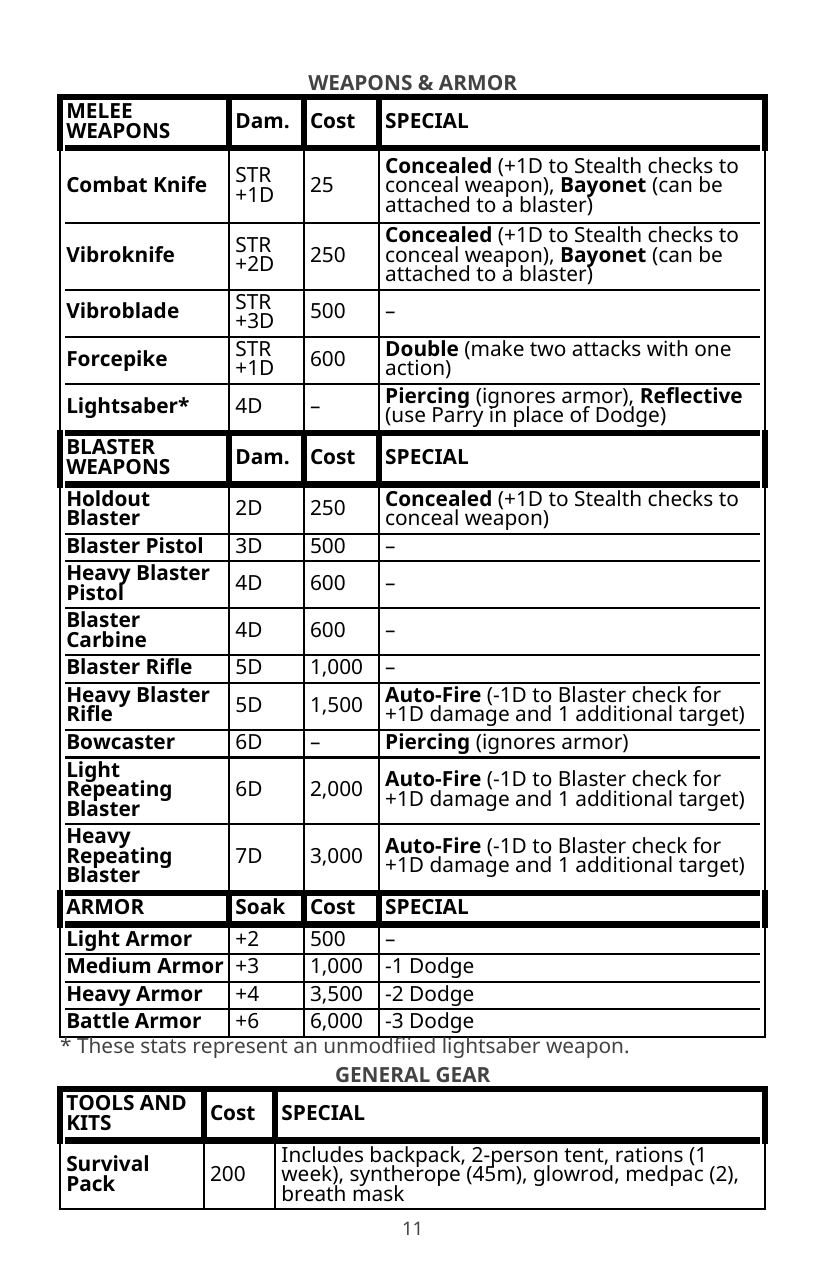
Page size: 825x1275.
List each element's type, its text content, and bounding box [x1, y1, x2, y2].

table_cell 2D [230, 488, 303, 532]
subtitle GENERAL GEAR [60, 1066, 765, 1086]
table_cell BLASTER WEAPONS [63, 430, 226, 481]
table_cell Holdout Blaster [61, 481, 228, 532]
table_cell Includes backpack, 2-person tent, rations (1 week), syntherope (45m), glowrod, medpac (2), breath mask [276, 1137, 764, 1208]
table_cell Dam. [232, 436, 301, 481]
table_cell 6D [230, 731, 303, 756]
table_header Cost [207, 1092, 272, 1137]
table_cell Combat Knife [61, 145, 228, 222]
table_cell 3D [230, 535, 303, 560]
table_cell 1,000 [305, 955, 378, 981]
table_cell STR +1D [230, 338, 303, 383]
subtitle WEAPONS & ARMOR [60, 74, 765, 94]
table_cell Forcepike [61, 336, 228, 383]
table_cell Cost [307, 436, 376, 481]
table_cell Vibroblade [61, 289, 228, 336]
table_cell SPECIAL [382, 430, 762, 481]
table_cell -1 Dodge [380, 953, 764, 981]
table_cell Concealed (+1D to Stealth checks to conceal weapon), Bayonet (can be attached to a blaster) [380, 145, 764, 222]
table_cell – [380, 654, 764, 682]
table_header Dam. [232, 100, 301, 145]
table_cell 250 [305, 224, 378, 289]
table_cell 6,000 [305, 1010, 378, 1036]
table_cell Auto-Fire (-1D to Blaster check for +1D damage and 1 additional target) [380, 823, 764, 889]
table_cell Auto-Fire (-1D to Blaster check for +1D damage and 1 additional target) [380, 682, 764, 729]
table_cell Light Armor [61, 921, 228, 953]
table_cell 500 [305, 928, 378, 953]
table_cell Vibroknife [61, 222, 228, 289]
table_cell Cost [307, 896, 376, 921]
table_cell – [380, 921, 764, 953]
table_cell STR +2D [230, 224, 303, 289]
text * These stats represent an unmodfiied lightsaber weapon. [60, 1038, 765, 1057]
table_cell Blaster Carbine [61, 607, 228, 654]
table_cell Blaster Pistol [61, 533, 228, 560]
table_cell Survival Pack [61, 1137, 203, 1208]
table_cell +2 [230, 928, 303, 953]
table_cell 5D [230, 684, 303, 729]
table_cell 250 [305, 488, 378, 532]
table_cell Heavy Repeating Blaster [61, 823, 228, 889]
table_header TOOLS AND KITS [63, 1092, 201, 1137]
table_cell Piercing (ignores armor), Reflective (use Parry in place of Dodge) [380, 383, 764, 430]
table_cell – [380, 560, 764, 607]
table_cell 7D [230, 825, 303, 889]
table_cell Medium Armor [61, 953, 228, 981]
table_cell 3,500 [305, 983, 378, 1008]
table_header Cost [307, 100, 376, 145]
table_cell Heavy Blaster Pistol [61, 560, 228, 607]
table_cell Auto-Fire (-1D to Blaster check for +1D damage and 1 additional target) [380, 756, 764, 823]
table_cell Heavy Armor [61, 981, 228, 1008]
table_cell – [380, 533, 764, 560]
table_cell Battle Armor [61, 1008, 228, 1036]
table_cell 600 [305, 609, 378, 654]
table_cell 2,000 [305, 759, 378, 823]
table_cell +4 [230, 983, 303, 1008]
table_cell Piercing (ignores armor) [380, 729, 764, 756]
table_header SPECIAL [278, 1092, 762, 1137]
table_cell STR +3D [230, 291, 303, 336]
table_cell 4D [230, 609, 303, 654]
table_cell 4D [230, 385, 303, 430]
table_cell 500 [305, 535, 378, 560]
table_cell +3 [230, 955, 303, 981]
table_cell 600 [305, 338, 378, 383]
table_cell 1,500 [305, 684, 378, 729]
table_cell 6D [230, 759, 303, 823]
table_cell 4D [230, 562, 303, 607]
table_cell Concealed (+1D to Stealth checks to conceal weapon) [380, 481, 764, 532]
table_cell Light Repeating Blaster [61, 756, 228, 823]
table_cell Concealed (+1D to Stealth checks to conceal weapon), Bayonet (can be attached to a blaster) [380, 222, 764, 289]
table_cell Heavy Blaster Rifle [61, 682, 228, 729]
table_cell 1,000 [305, 656, 378, 682]
table_cell 5D [230, 656, 303, 682]
table_cell Blaster Rifle [61, 654, 228, 682]
table_cell STR +1D [230, 151, 303, 222]
table_cell – [305, 731, 378, 756]
table_cell Double (make two attacks with one action) [380, 336, 764, 383]
table_cell ARMOR [63, 890, 226, 921]
table_header MELEE WEAPONS [63, 100, 226, 145]
table_cell Lightsaber* [61, 383, 228, 430]
table_cell Bowcaster [61, 729, 228, 756]
table_cell 3,000 [305, 825, 378, 889]
table_cell SPECIAL [382, 890, 762, 921]
table_cell 600 [305, 562, 378, 607]
table_header SPECIAL [382, 100, 762, 145]
table_cell – [380, 289, 764, 336]
table_cell 25 [305, 151, 378, 222]
table_cell -3 Dodge [380, 1008, 764, 1036]
table_cell Soak [232, 896, 301, 921]
table_cell – [305, 385, 378, 430]
table_cell 200 [205, 1144, 274, 1208]
table_cell -2 Dodge [380, 981, 764, 1008]
table_cell 500 [305, 291, 378, 336]
table_cell +6 [230, 1010, 303, 1036]
table_cell – [380, 607, 764, 654]
